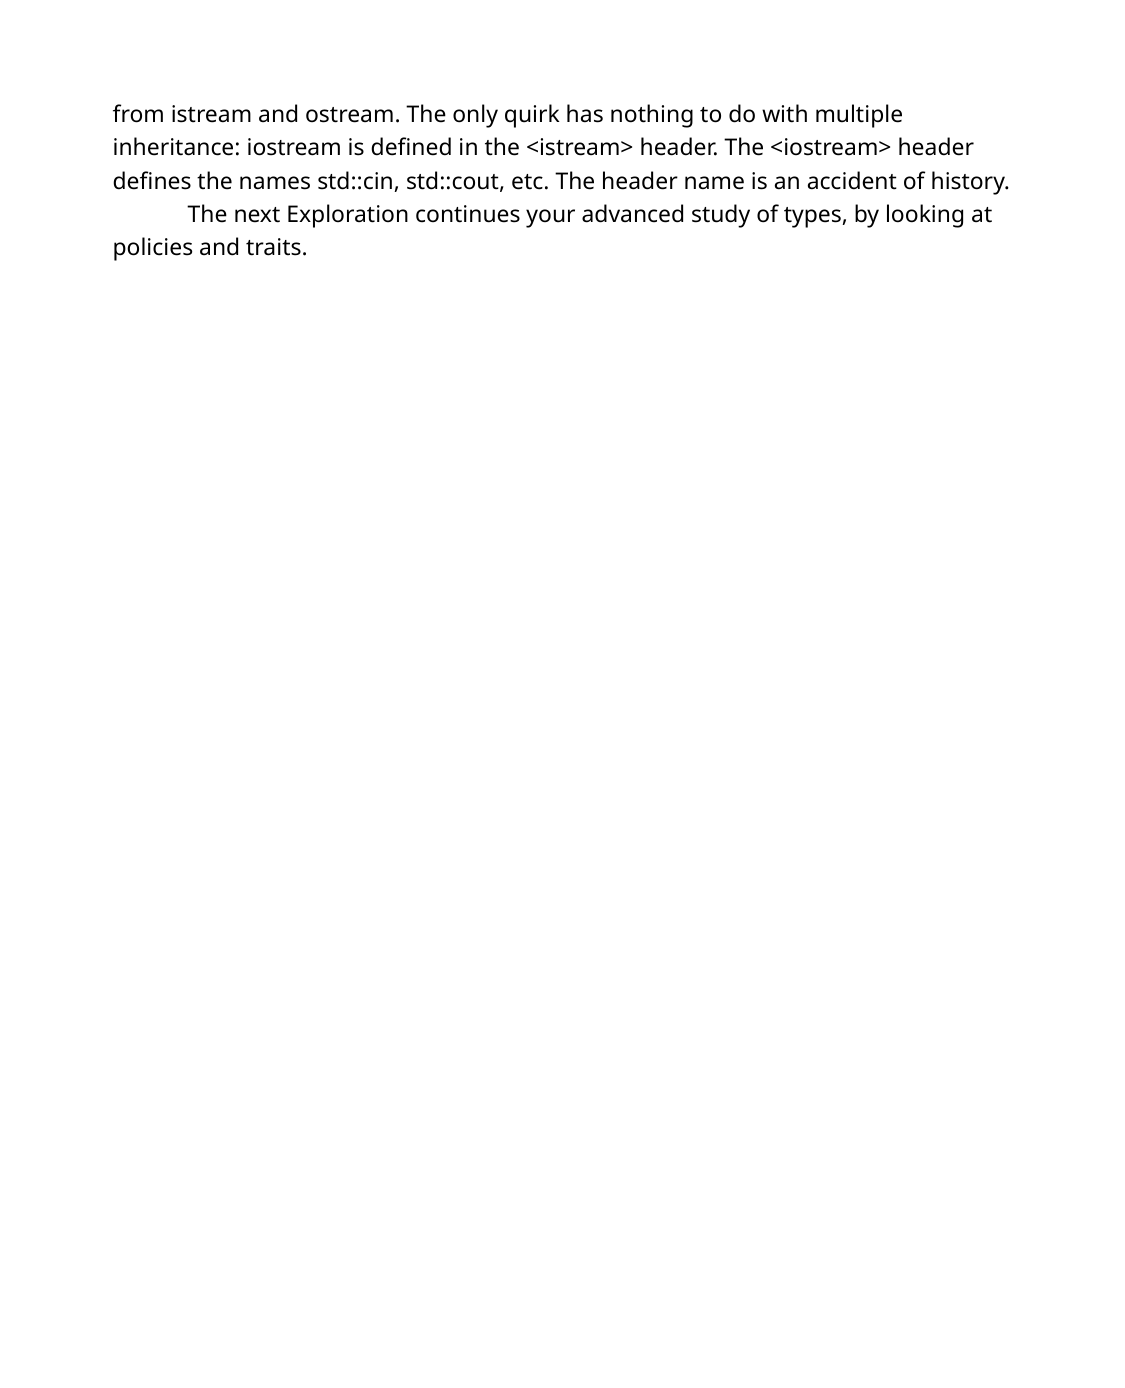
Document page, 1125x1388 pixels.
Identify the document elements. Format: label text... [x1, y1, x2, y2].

text from istream and ostream. The only quirk has nothing to do with multiple inheritance: iostream is defined in the <istream> header. The <iostream> header defines the names std::cin, std::cout, etc. The header name is an accident of history. [112, 96, 1012, 196]
text The next Exploration continues your advanced study of types, by looking at policies and traits. [112, 196, 1012, 263]
